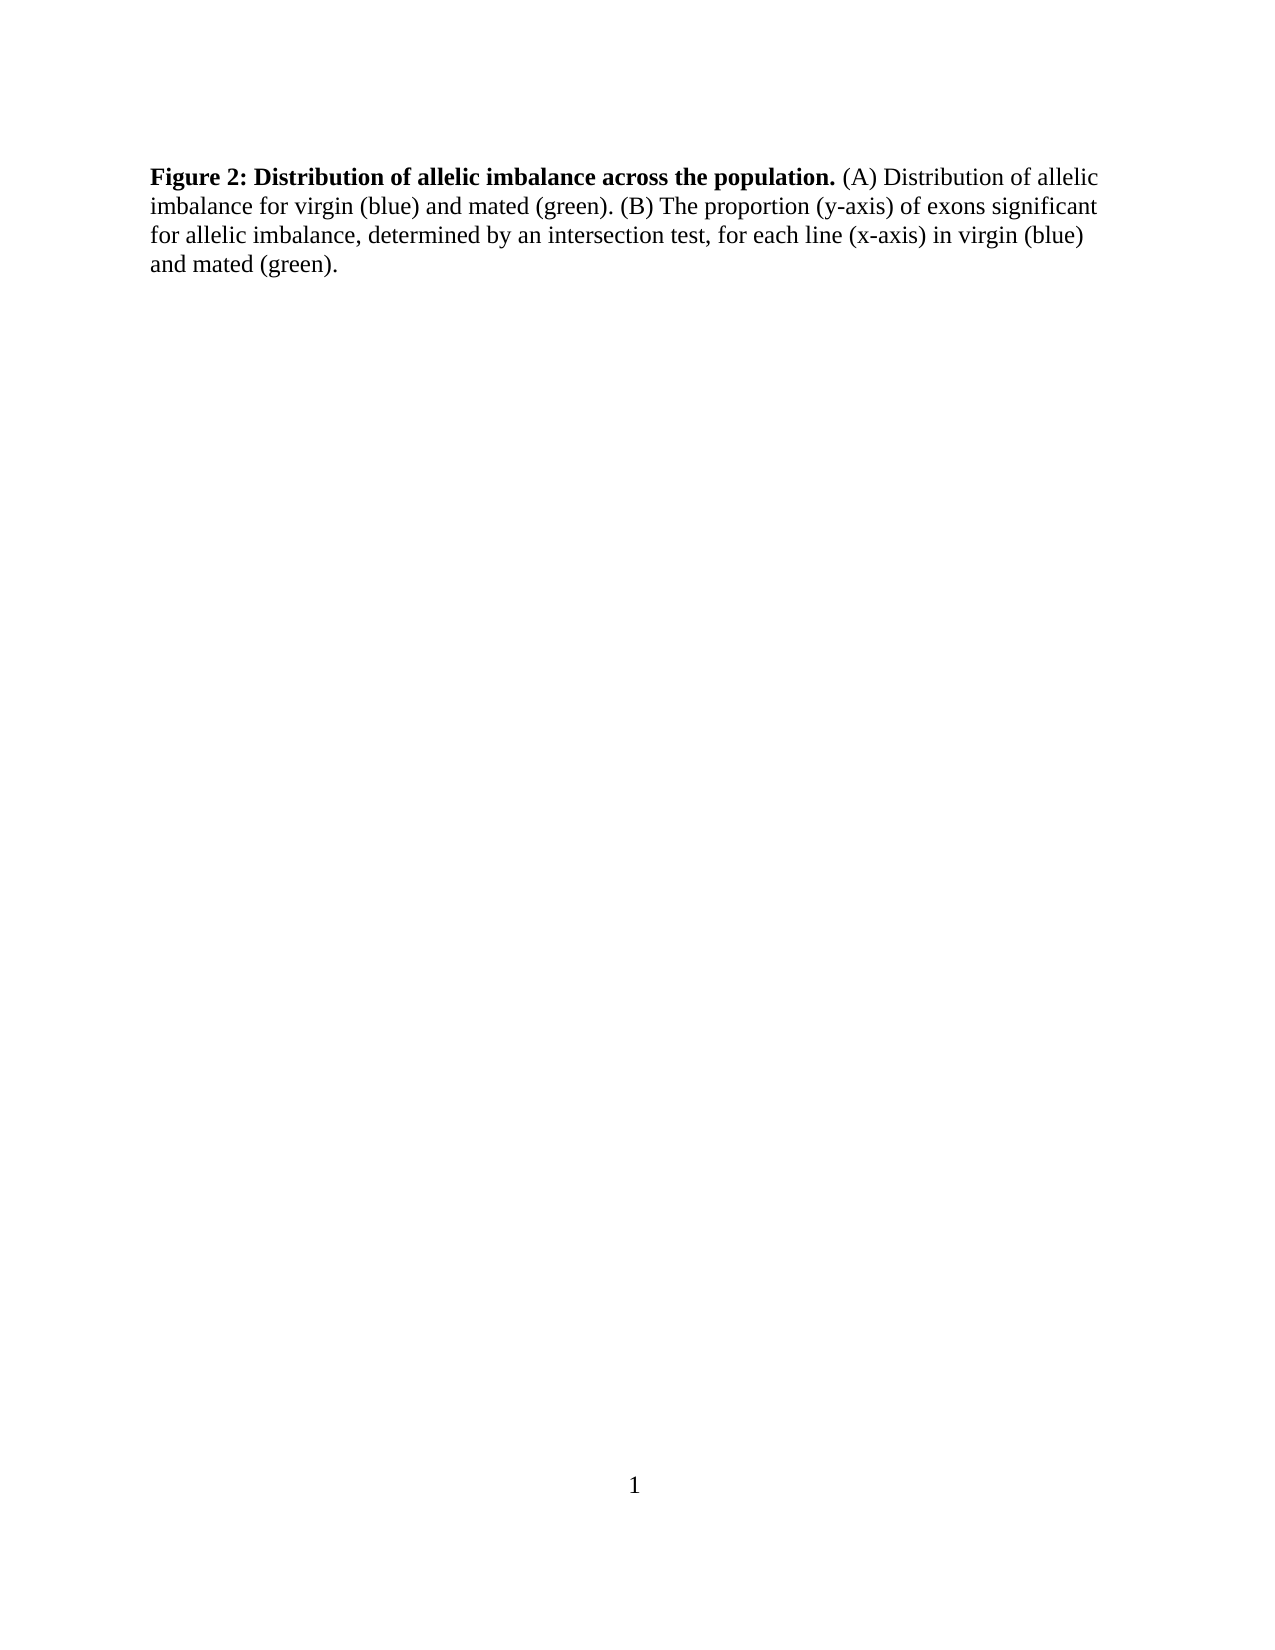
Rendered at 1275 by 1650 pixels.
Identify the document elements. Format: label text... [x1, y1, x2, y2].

text Figure 2: Distribution of allelic imbalance across the population. (A) Distribution of allelic imbalance for virgin (blue) and mated (green). (B) The proportion (y-axis) of exons significant for allelic imbalance, determined by an intersection test, for each line (x-axis) in virgin (blue) and mated (green). [150, 162, 1125, 277]
